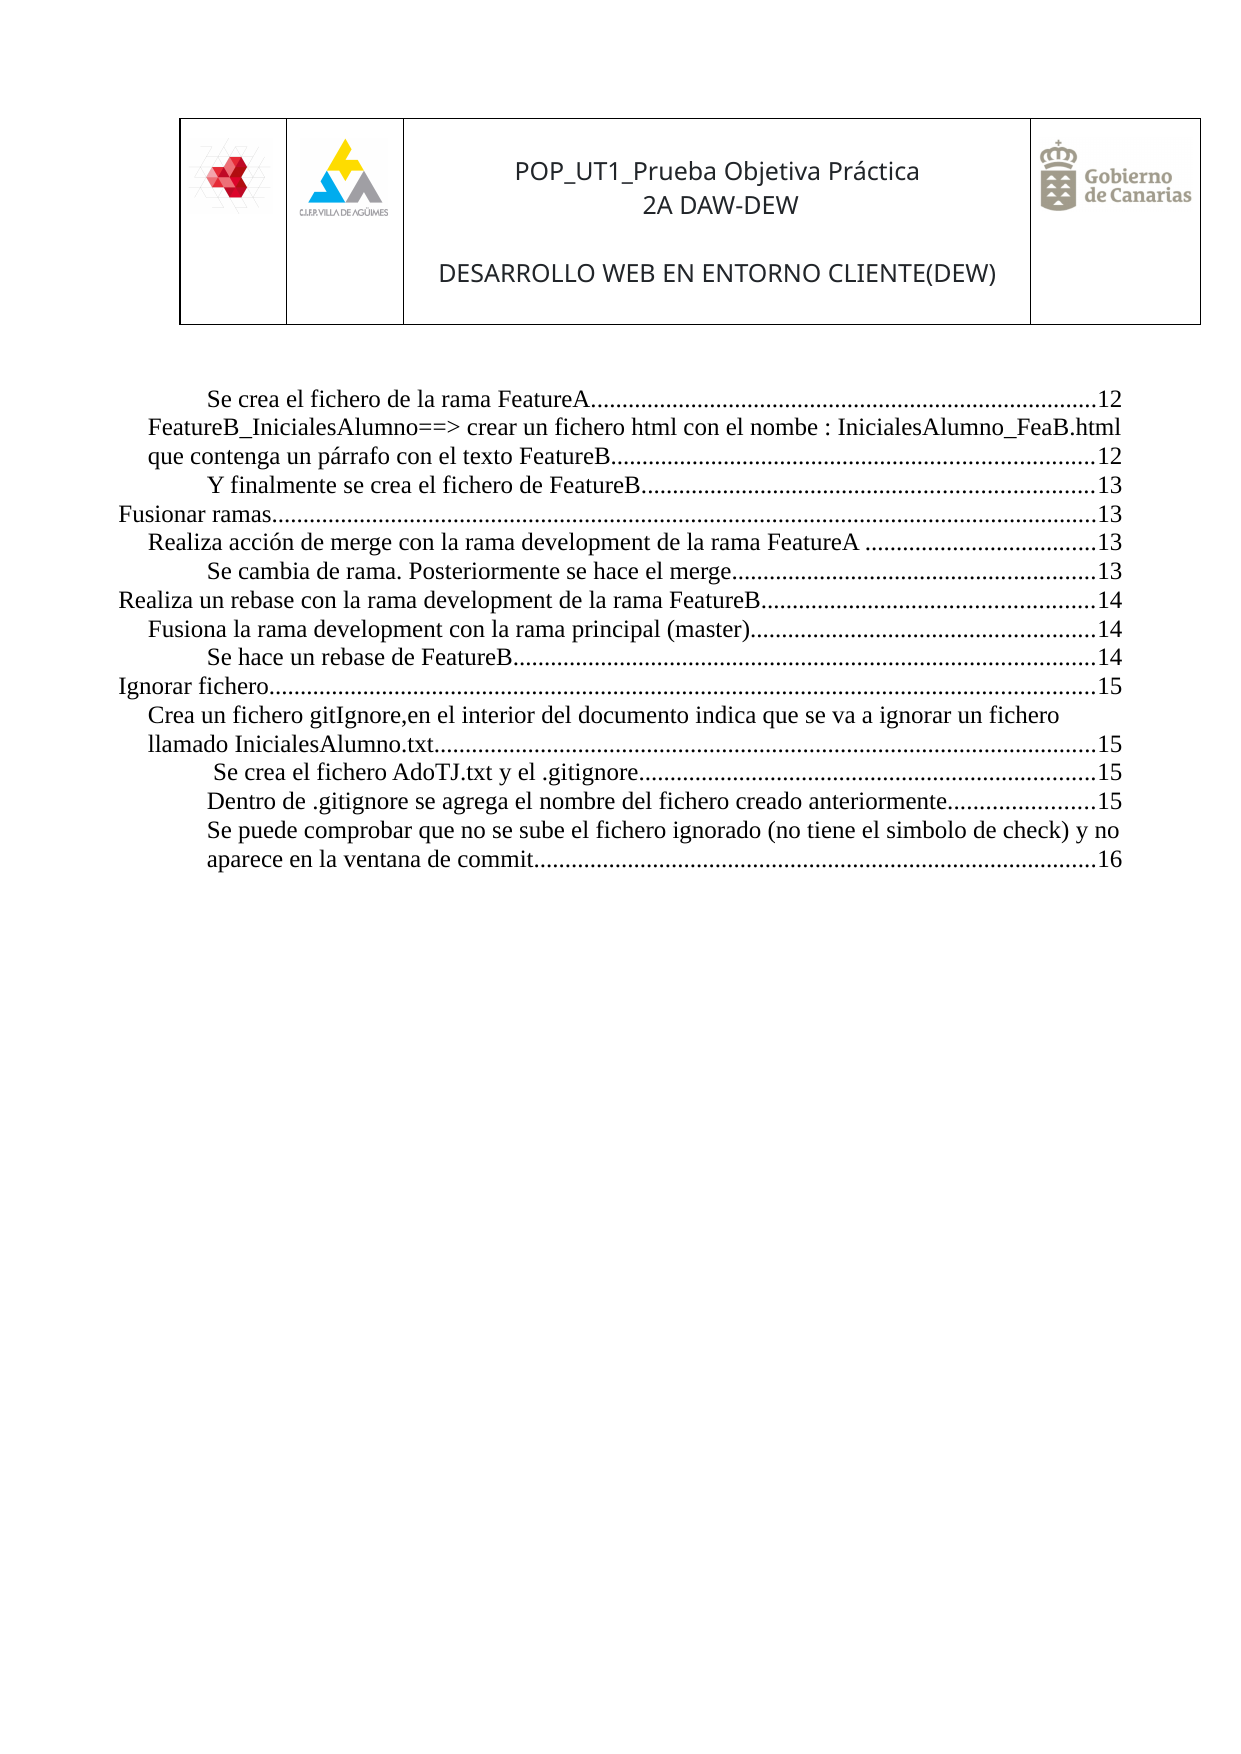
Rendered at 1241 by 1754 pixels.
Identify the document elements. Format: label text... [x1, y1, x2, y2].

text Se crea el fichero AdoTJ.txt y el .gitignore. 15 [207, 757, 1122, 786]
text Se hace un rebase de FeatureB. 14 [207, 642, 1122, 671]
text Realiza un rebase con la rama development de la rama FeatureB. 14 [118, 585, 1122, 614]
picture [187, 138, 273, 214]
text Dentro de .gitignore se agrega el nombre del fichero creado anteriormente. 15 [207, 786, 1122, 815]
text Se crea el fichero de la rama FeatureA. 12 [207, 384, 1122, 412]
text Se puede comprobar que no se sube el fichero ignorado (no tiene el simbolo de check) y no aparece en la ventana de commit. 16 [207, 815, 1122, 872]
text FeatureB_InicialesAlumno==> crear un fichero html con el nombe : InicialesAlumno_FeaB.html que contenga un párrafo con el texto FeatureB 12 [148, 412, 1122, 470]
picture [1037, 137, 1193, 212]
text Se cambia de rama. Posteriormente se hace el merge. 13 [207, 556, 1122, 585]
text Crea un fichero gitIgnore,en el interior del documento indica que se va a ignorar un fichero llamado InicialesAlumno.txt. 15 [148, 700, 1122, 757]
text Fusiona la rama development con la rama principal (master) 14 [148, 614, 1122, 642]
text Fusionar ramas 13 [118, 499, 1122, 527]
picture [299, 138, 389, 217]
text Ignorar fichero. 15 [118, 671, 1122, 700]
text Y finalmente se crea el fichero de FeatureB. 13 [207, 470, 1122, 499]
text Realiza acción de merge con la rama development de la rama FeatureA . 13 [148, 527, 1122, 556]
